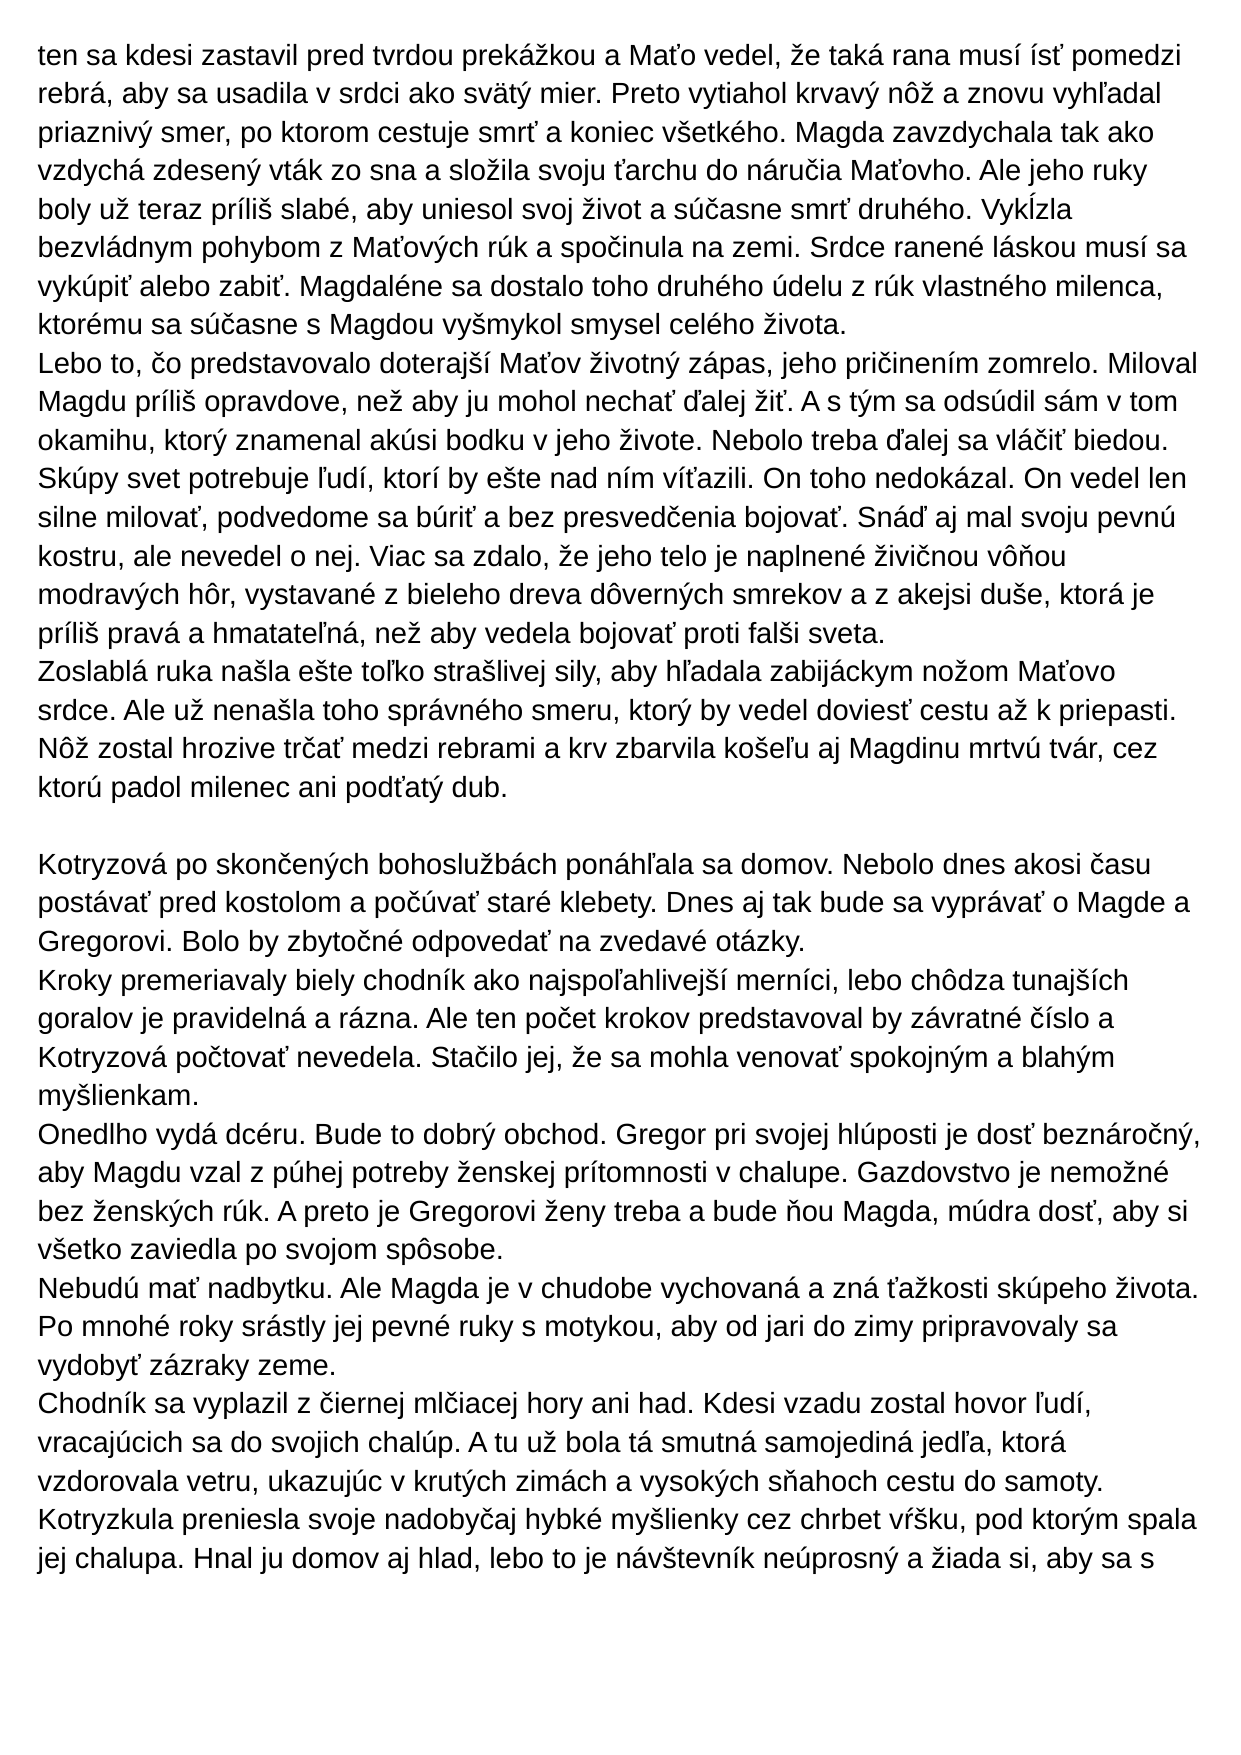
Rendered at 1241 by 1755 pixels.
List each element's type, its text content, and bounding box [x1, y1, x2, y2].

text Onedlho vydá dcéru. Bude to dobrý obchod. Gregor pri svojej hlúposti je dosť beznáročný, aby Magdu vzal z púhej potreby ženskej prítomnosti v chalupe. Gazdovstvo je nemožné bez ženských rúk. A preto je Gregorovi ženy treba a bude ňou Magda, múdra dosť, aby si všetko zaviedla po svojom spôsobe. [37, 1117, 1203, 1266]
text Kotryzová po skončených bohoslužbách ponáhľala sa domov. Nebolo dnes akosi času postávať pred kostolom a počúvať staré klebety. Dnes aj tak bude sa vyprávať o Magde a Gregorovi. Bolo by zbytočné odpovedať na zvedavé otázky. [37, 847, 1203, 957]
text Nebudú mať nadbytku. Ale Magda je v chudobe vychovaná a zná ťažkosti skúpeho života. Po mnohé roky srástly jej pevné ruky s motykou, aby od jari do zimy pripravovaly sa vydobyť zázraky zeme. [37, 1271, 1203, 1381]
text Chodník sa vyplazil z čiernej mlčiacej hory ani had. Kdesi vzadu zostal hovor ľudí, vracajúcich sa do svojich chalúp. A tu už bola tá smutná samojediná jedľa, ktorá vzdorovala vetru, ukazujúc v krutých zimách a vysokých sňahoch cestu do samoty. Kotryzkula preniesla svoje nadobyčaj hybké myšlienky cez chrbet vŕšku, pod ktorým spala jej chalupa. Hnal ju domov aj hlad, lebo to je návštevník neúprosný a žiada si, aby sa s [37, 1386, 1203, 1574]
text Zoslablá ruka našla ešte toľko strašlivej sily, aby hľadala zabijáckym nožom Maťovo srdce. Ale už nenašla toho správného smeru, ktorý by vedel doviesť cestu až k priepasti. Nôž zostal hrozive trčať medzi rebrami a krv zbarvila košeľu aj Magdinu mrtvú tvár, cez ktorú padol milenec ani podťatý dub. [37, 654, 1203, 803]
text Kroky premeriavaly biely chodník ako najspoľahlivejší merníci, lebo chôdza tunajších goralov je pravidelná a rázna. Ale ten počet krokov predstavoval by závratné číslo a Kotryzová počtovať nevedela. Stačilo jej, že sa mohla venovať spokojným a blahým myšlienkam. [37, 962, 1203, 1112]
text Lebo to, čo predstavovalo doterajší Maťov životný zápas, jeho pričinením zomrelo. Miloval Magdu príliš opravdove, než aby ju mohol nechať ďalej žiť. A s tým sa odsúdil sám v tom okamihu, ktorý znamenal akúsi bodku v jeho živote. Nebolo treba ďalej sa vláčiť biedou. Skúpy svet potrebuje ľudí, ktorí by ešte nad ním víťazili. On toho nedokázal. On vedel len silne milovať, podvedome sa búriť a bez presvedčenia bojovať. Snáď aj mal svoju pevnú kostru, ale nevedel o nej. Viac sa zdalo, že jeho telo je naplnené živičnou vôňou modravých hôr, vystavané z bieleho dreva dôverných smrekov a z akejsi duše, ktorá je príliš pravá a hmatateľná, než aby vedela bojovať proti falši sveta. [37, 346, 1203, 649]
text ten sa kdesi zastavil pred tvrdou prekážkou a Maťo vedel, že taká rana musí ísť pomedzi rebrá, aby sa usadila v srdci ako svätý mier. Preto vytiahol krvavý nôž a znovu vyhľadal priaznivý smer, po ktorom cestuje smrť a koniec všetkého. Magda zavzdychala tak ako vzdychá zdesený vták zo sna a složila svoju ťarchu do náručia Maťovho. Ale jeho ruky boly už teraz príliš slabé, aby uniesol svoj život a súčasne smrť druhého. Vykĺzla bezvládnym pohybom z Maťových rúk a spočinula na zemi. Srdce ranené láskou musí sa vykúpiť alebo zabiť. Magdaléne sa dostalo toho druhého údelu z rúk vlastného milenca, ktorému sa súčasne s Magdou vyšmykol smysel celého života. [37, 37, 1203, 341]
